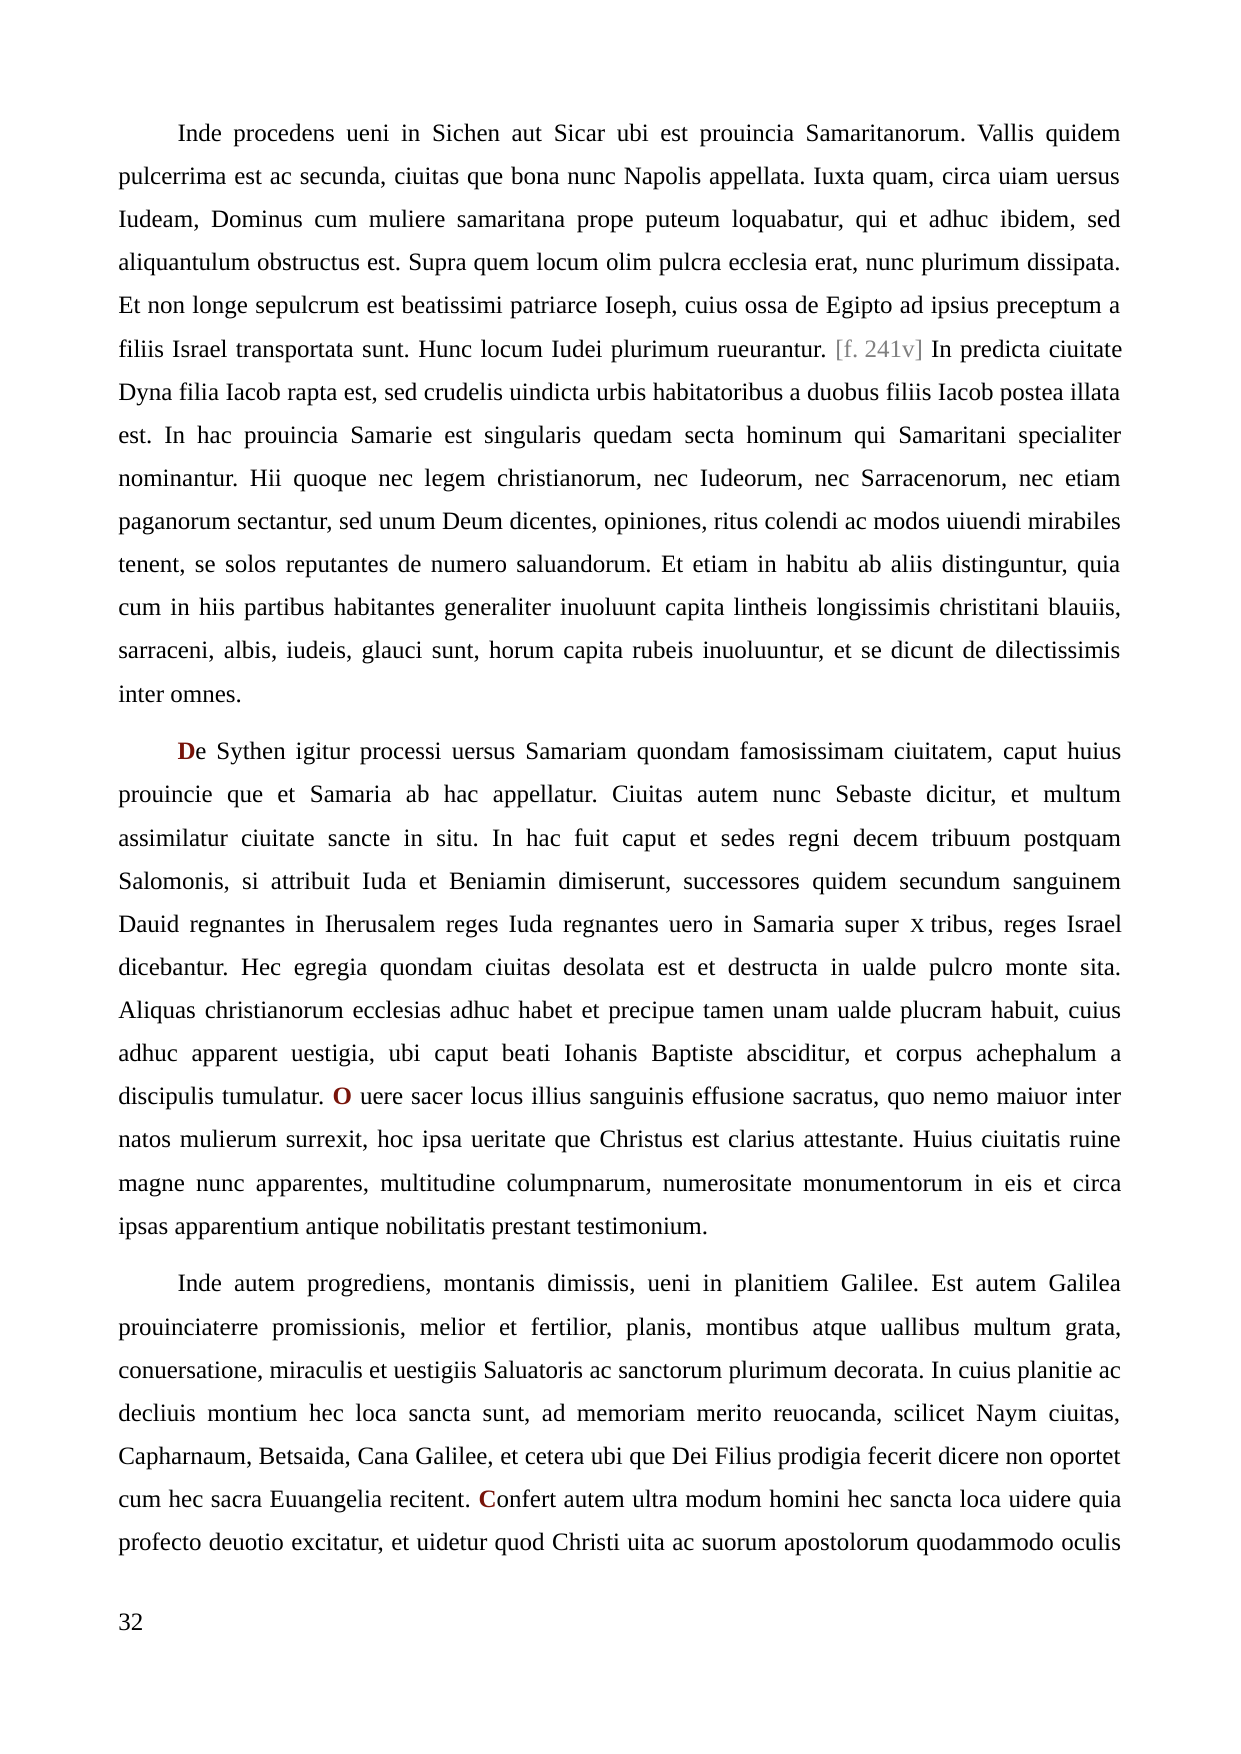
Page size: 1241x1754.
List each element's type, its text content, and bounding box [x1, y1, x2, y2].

text Inde procedens ueni in Sichen aut Sicar ubi est prouincia Samaritanorum. Vallis quidem pulcerrima est ac secunda, ciuitas que bona nunc Napolis appellata. Iuxta quam, circa uiam uersus Iudeam, Dominus cum muliere samaritana prope puteum loquabatur, qui et adhuc ibidem, sed aliquantulum obstructus est. Supra quem locum olim pulcra ecclesia erat, nunc plurimum dissipata. Et non longe sepulcrum est beatissimi patriarce Ioseph, cuius ossa de Egipto ad ipsius preceptum a filiis Israel transportata sunt. Hunc locum Iudei plurimum rueurantur. [f. 241v] In predicta ciuitate Dyna filia Iacob rapta est, sed crudelis uindicta urbis habitatoribus a duobus filiis Iacob postea illata est. In hac prouincia Samarie est singularis quedam secta hominum qui Samaritani specialiter nominantur. Hii quoque nec legem christianorum, nec Iudeorum, nec Sarracenorum, nec etiam paganorum sectantur, sed unum Deum dicentes, opiniones, ritus colendi ac modos uiuendi mirabiles tenent, se solos reputantes de numero saluandorum. Et etiam in habitu ab aliis distinguntur, quia cum in hiis partibus habitantes generaliter inuoluunt capita lintheis longissimis christitani blauiis, sarraceni, albis, iudeis, glauci sunt, horum capita rubeis inuoluuntur, et se dicunt de dilectissimis inter omnes. [118, 118, 1122, 707]
text De Sythen igitur processi uersus Samariam quondam famosissimam ciuitatem, caput huius prouincie que et Samaria ab hac appellatur. Ciuitas autem nunc Sebaste dicitur, et multum assimilatur ciuitate sancte in situ. In hac fuit caput et sedes regni decem tribuum postquam Salomonis, si attribuit Iuda et Beniamin dimiserunt, successores quidem secundum sanguinem Dauid regnantes in Iherusalem reges Iuda regnantes uero in Samaria super x tribus, reges Israel dicebantur. Hec egregia quondam ciuitas desolata est et destructa in ualde pulcro monte sita. Aliquas christianorum ecclesias adhuc habet et precipue tamen unam ualde plucram habuit, cuius adhuc apparent uestigia, ubi caput beati Iohanis Baptiste absciditur, et corpus achephalum a discipulis tumulatur. O uere sacer locus illius sanguinis effusione sacratus, quo nemo maiuor inter natos mulierum surrexit, hoc ipsa ueritate que Christus est clarius attestante. Huius ciuitatis ruine magne nunc apparentes, multitudine columpnarum, numerositate monumentorum in eis et circa ipsas apparentium antique nobilitatis prestant testimonium. [118, 736, 1122, 1239]
text Inde autem progrediens, montanis dimissis, ueni in planitiem Galilee. Est autem Galilea prouinciaterre promissionis, melior et fertilior, planis, montibus atque uallibus multum grata, conuersatione, miraculis et uestigiis Saluatoris ac sanctorum plurimum decorata. In cuius planitie ac decliuis montium hec loca sancta sunt, ad memoriam merito reuocanda, scilicet Naym ciuitas, Capharnaum, Betsaida, Cana Galilee, et cetera ubi que Dei Filius prodigia fecerit dicere non oportet cum hec sacra Euuangelia recitent. Confert autem ultra modum homini hec sancta loca uidere quia profecto deuotio excitatur, et uidetur quod Christi uita ac suorum apostolorum quodammodo oculis [118, 1268, 1122, 1556]
